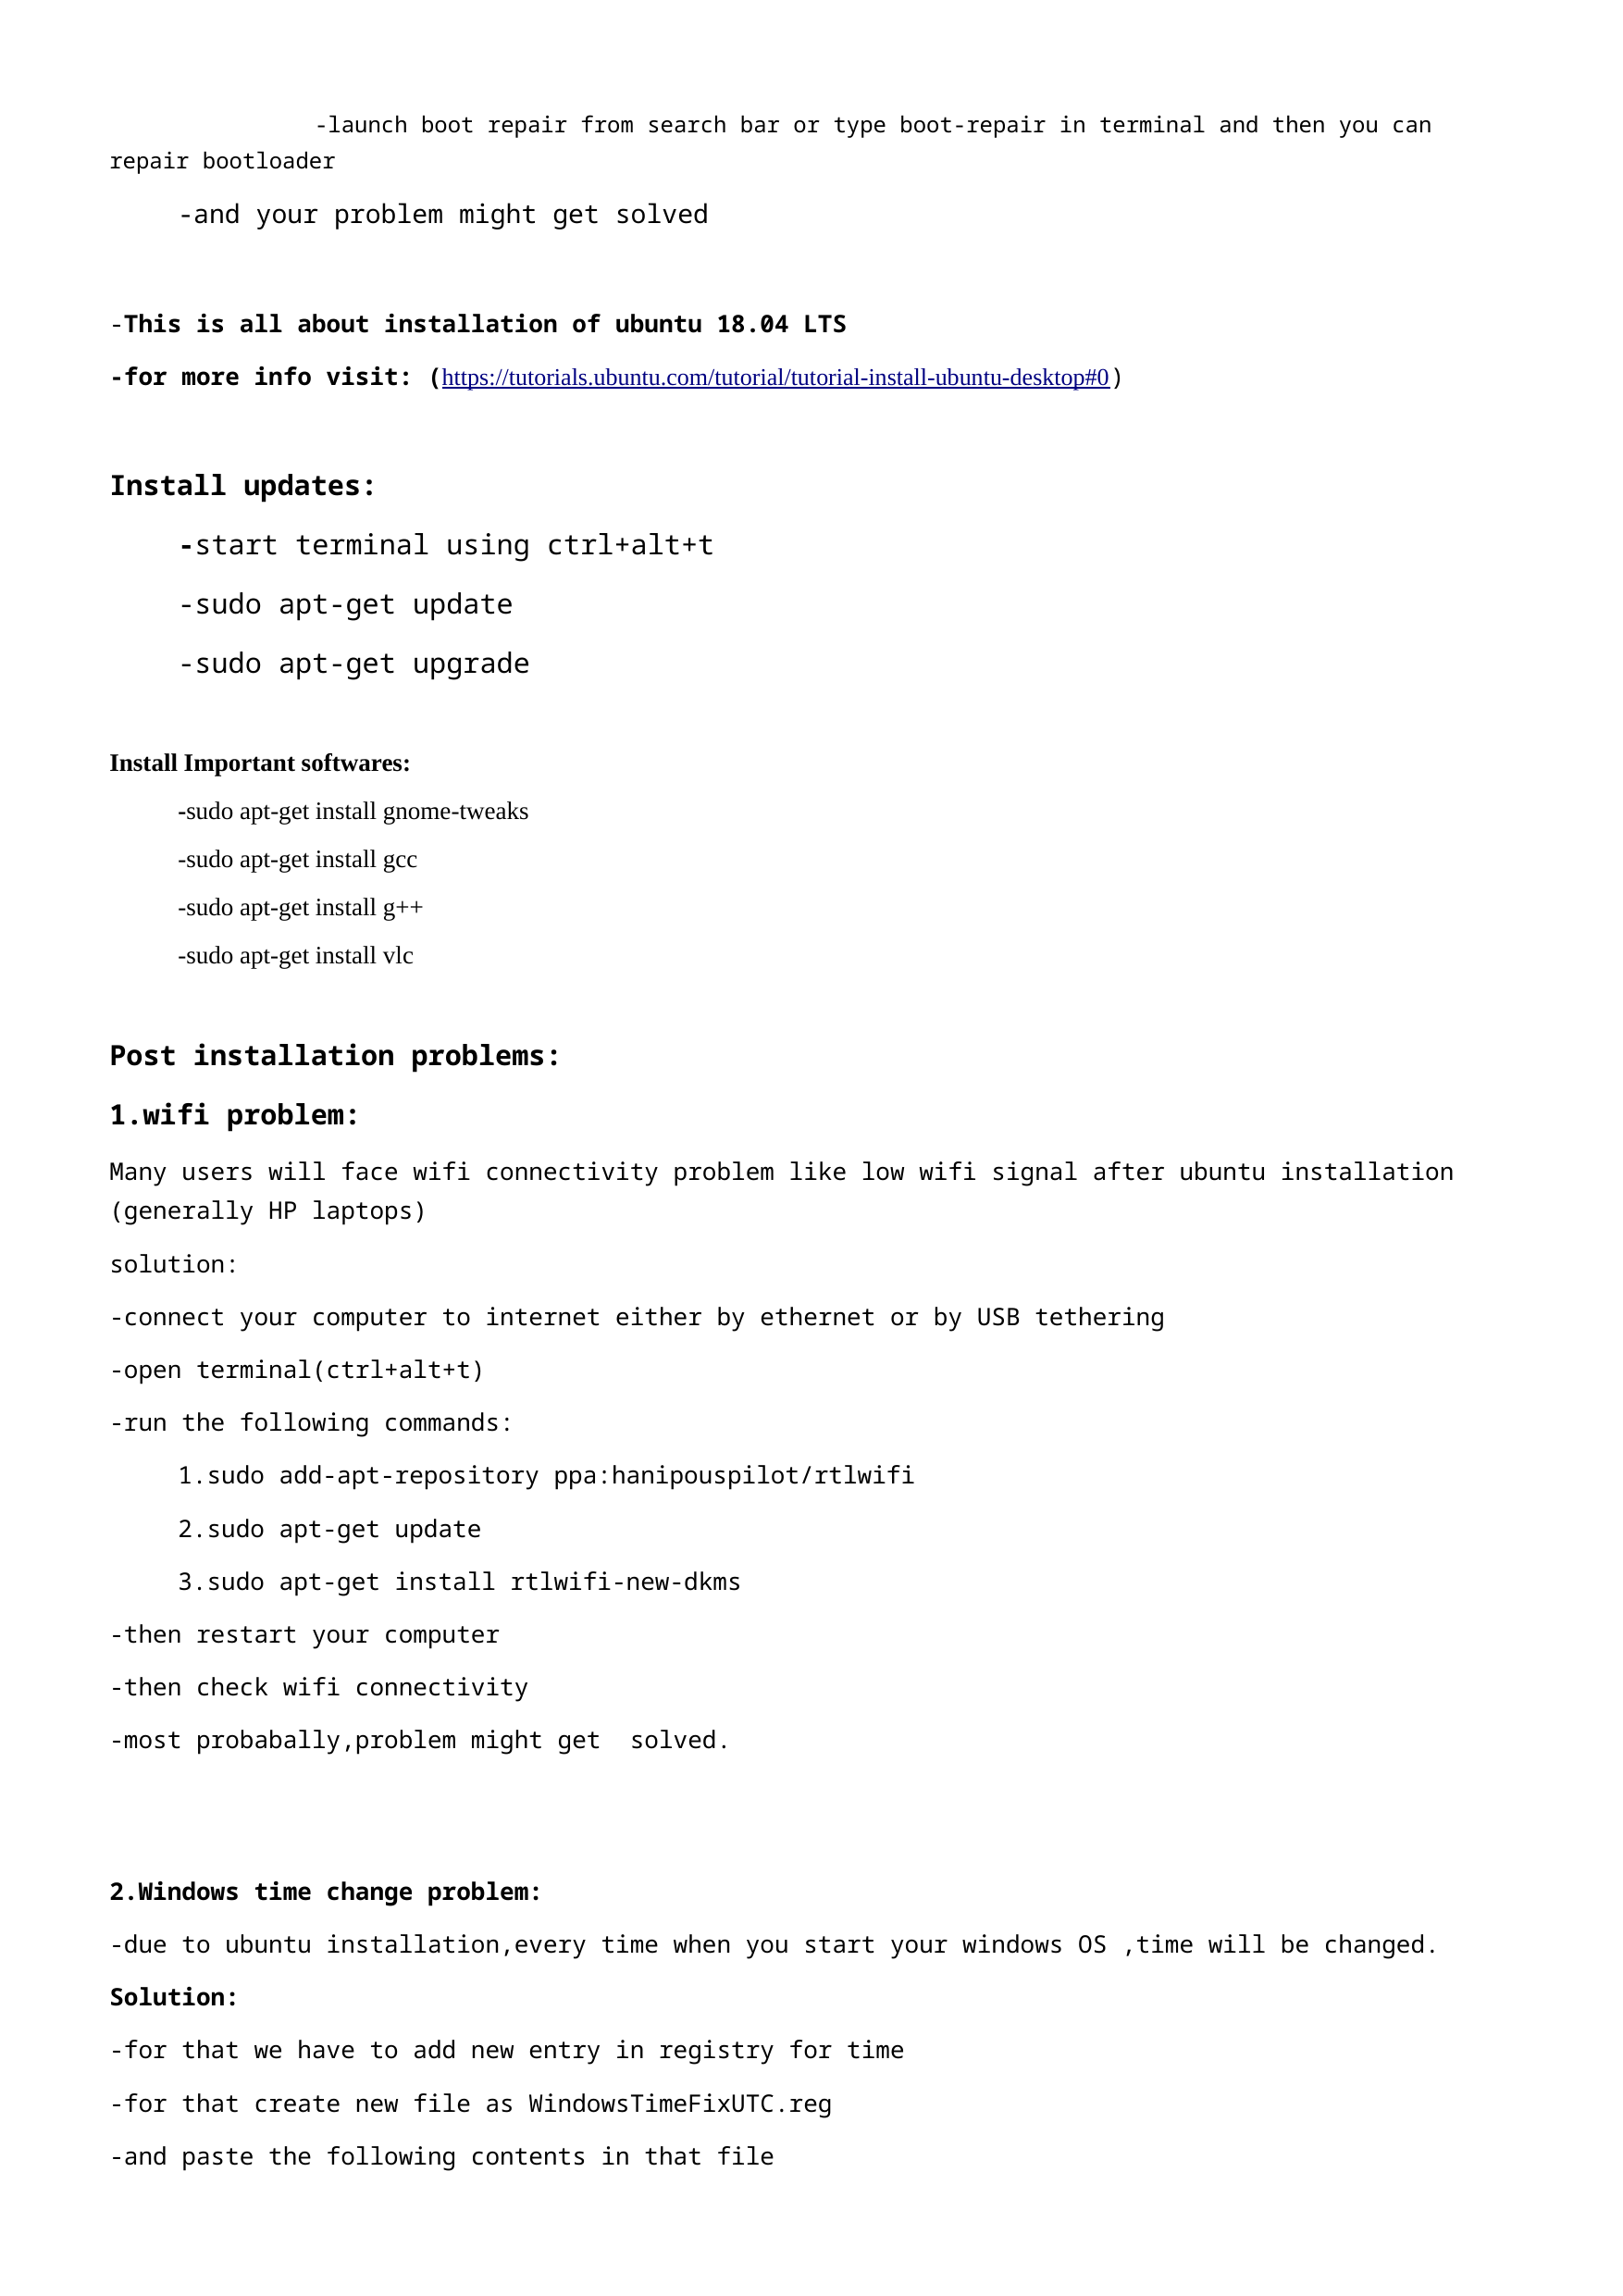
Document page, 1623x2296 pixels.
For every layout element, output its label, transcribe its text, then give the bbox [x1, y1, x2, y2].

text -This is all about installation of ubuntu 18.04 LTS [109, 307, 1514, 340]
text Install updates: [109, 465, 1514, 503]
text -connect your computer to internet either by ethernet or by USB tethering [109, 1299, 1514, 1333]
text -start terminal using ctrl+alt+t [109, 525, 1514, 563]
text -for that create new file as WindowsTimeFixUTC.reg [109, 2086, 1514, 2119]
text -sudo apt-get install gnome-tweaks [109, 796, 1514, 825]
text -launch boot repair from search bar or type boot-repair in terminal and then you can repair bootloader [109, 109, 1514, 176]
text -run the following commands: [109, 1406, 1514, 1438]
text -for that we have to add new entry in registry for time [109, 2033, 1514, 2066]
text -most probabally,problem might get solved. [109, 1723, 1514, 1756]
text -open terminal(ctrl+alt+t) [109, 1353, 1514, 1385]
text Many users will face wifi connectivity problem like low wifi signal after ubuntu installation (generally HP laptops) [109, 1154, 1514, 1227]
text Solution: [109, 1980, 1514, 2013]
text 2.sudo apt-get update [109, 1511, 1514, 1545]
text -then restart your computer [109, 1618, 1514, 1650]
text -and your problem might get solved [109, 195, 1514, 230]
text -sudo apt-get install gcc [109, 844, 1514, 873]
text -for more info visit: (https://tutorials.ubuntu.com/tutorial/tutorial-install-ubuntu-desktop#0) [109, 360, 1514, 392]
text -sudo apt-get upgrade [109, 643, 1514, 681]
text Post installation problems: [109, 1036, 1514, 1074]
text Install Important softwares: [109, 748, 1514, 776]
text solution: [109, 1247, 1514, 1280]
text 1.sudo add-apt-repository ppa:hanipouspilot/rtlwifi [109, 1458, 1514, 1492]
text -and paste the following contents in that file [109, 2139, 1514, 2172]
text -sudo apt-get install vlc [109, 940, 1514, 969]
text 3.sudo apt-get install rtlwifi-new-dkms [109, 1564, 1514, 1597]
text -then check wifi connectivity [109, 1670, 1514, 1703]
text -sudo apt-get update [109, 584, 1514, 622]
text -sudo apt-get install g++ [109, 892, 1514, 921]
text 1.wifi problem: [109, 1095, 1514, 1134]
text 2.Windows time change problem: [109, 1874, 1514, 1907]
text -due to ubuntu installation,every time when you start your windows OS ,time will be changed. [109, 1928, 1514, 1960]
